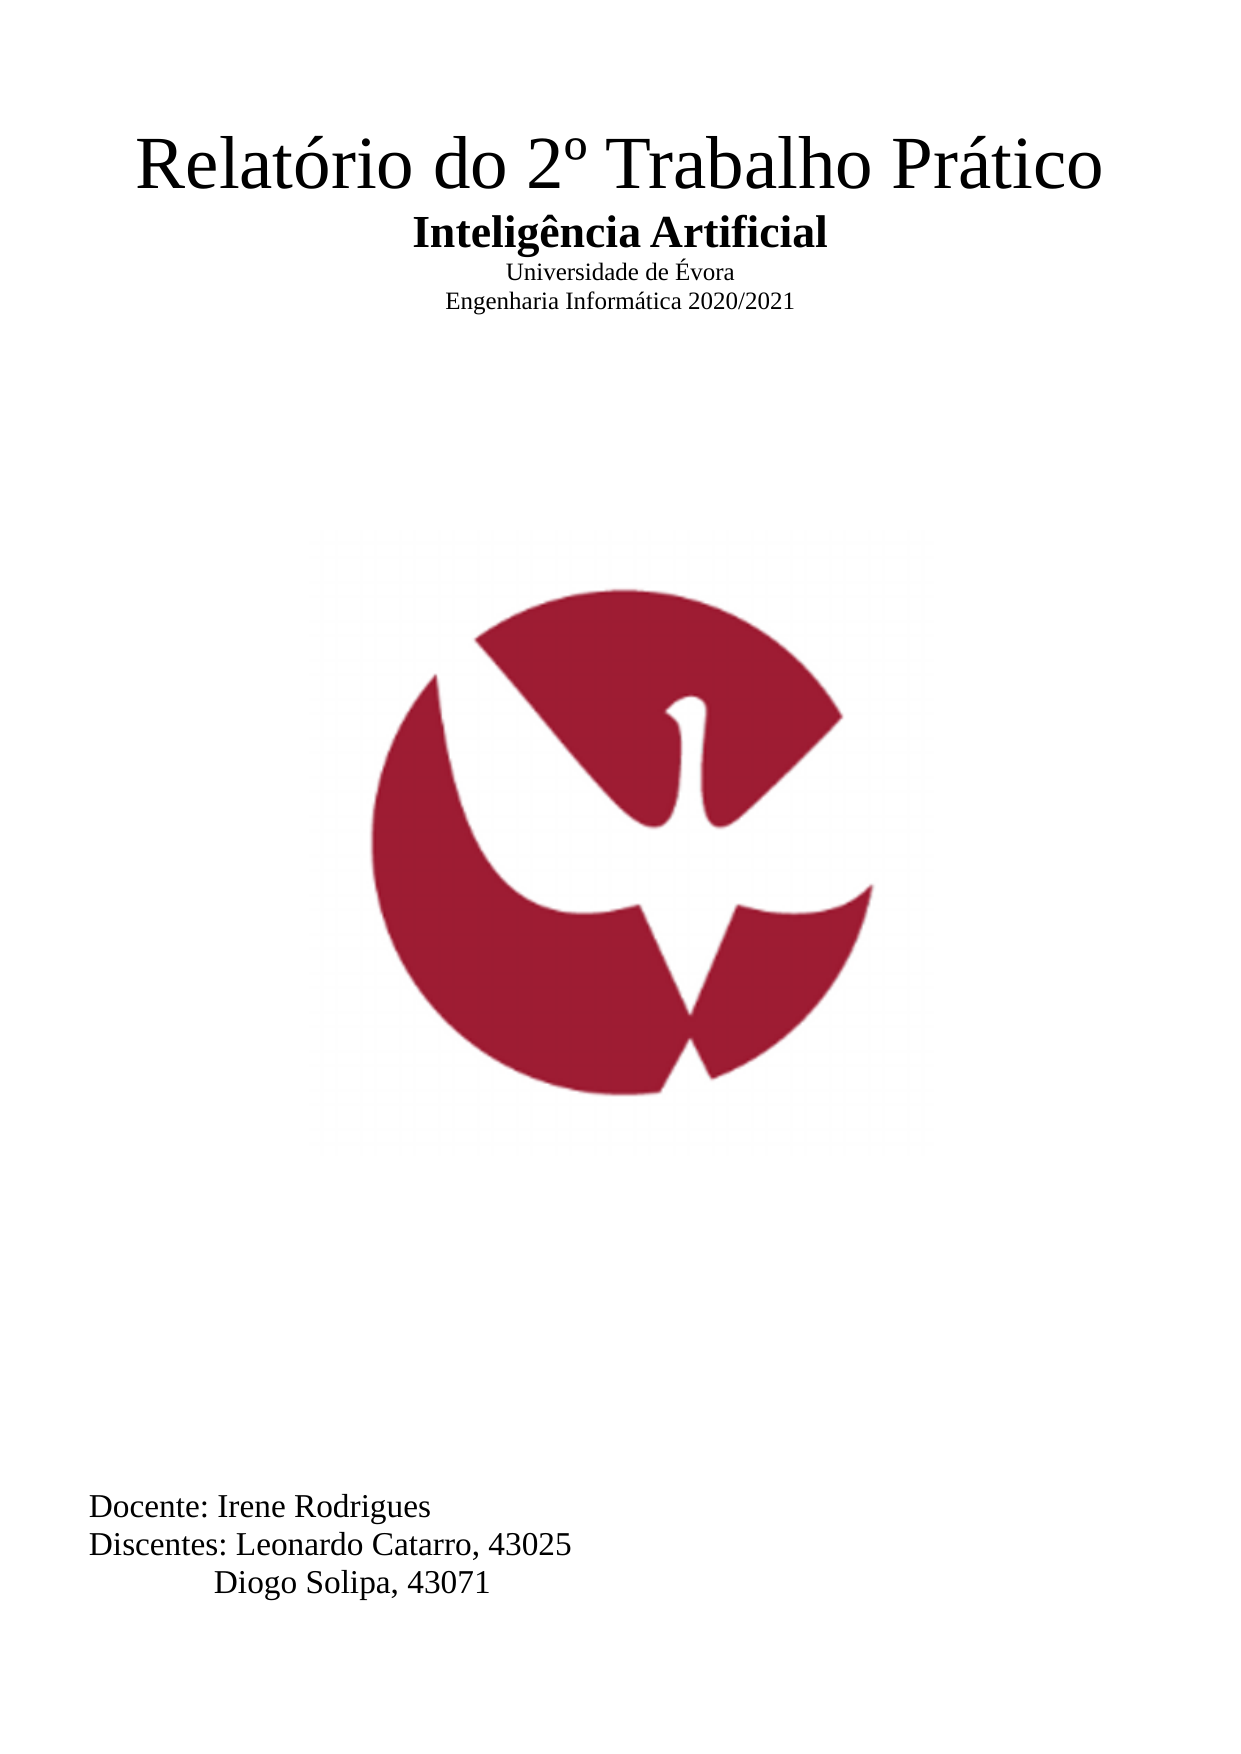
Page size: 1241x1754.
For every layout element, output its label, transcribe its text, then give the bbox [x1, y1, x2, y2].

text Universidade de Évora [118, 257, 1122, 286]
picture [309, 530, 935, 1156]
text Inteligência Artificial [118, 204, 1122, 257]
text Engenharia Informática 2020/2021 [118, 286, 1122, 314]
text Relatório do 2º Trabalho Prático [118, 118, 1122, 204]
